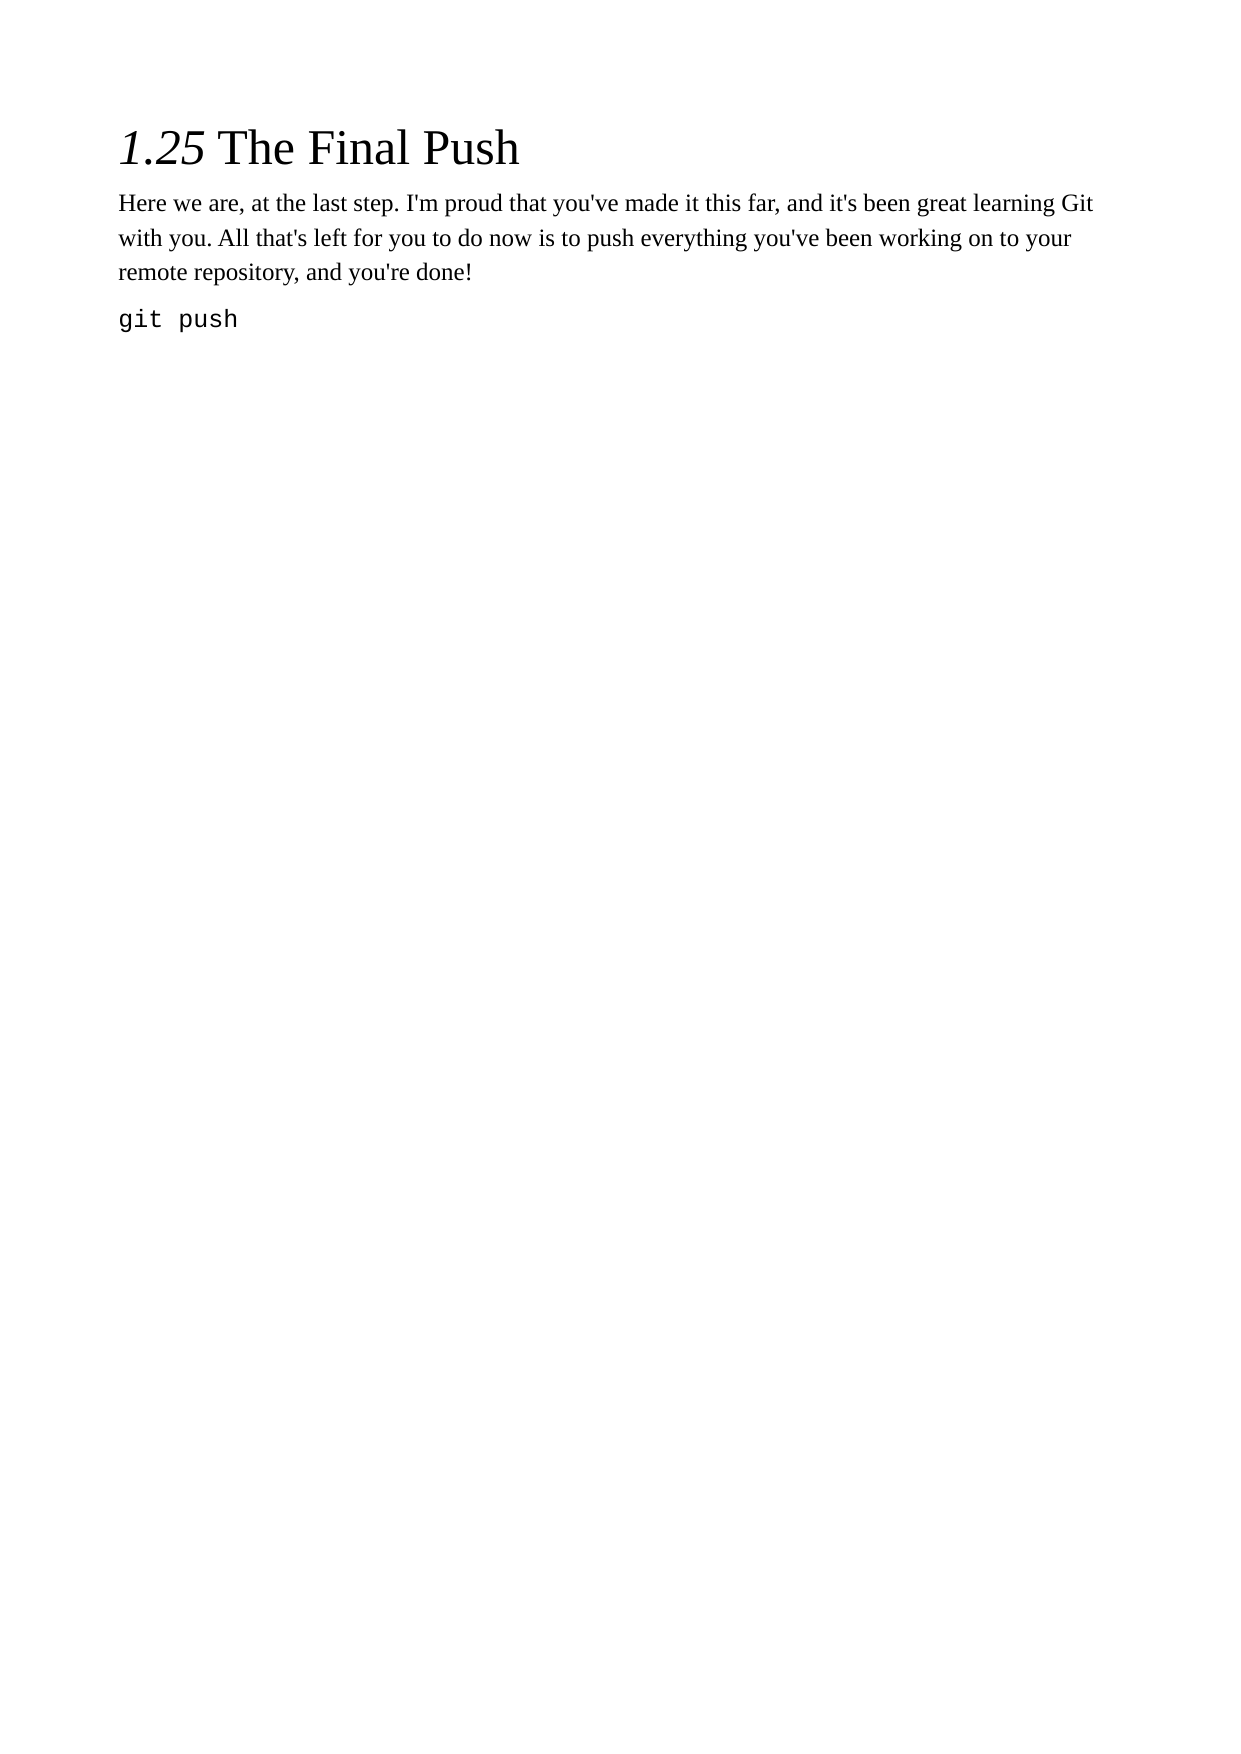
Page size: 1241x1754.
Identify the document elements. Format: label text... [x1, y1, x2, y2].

text Here we are, at the last step. I'm proud that you've made it this far, and it's been great learning Git with you. All that's left for you to do now is to push everything you've been working on to your remote repository, and you're done! [118, 188, 1122, 286]
subtitle 1.25 The Final Push [118, 118, 1122, 176]
text git push [118, 306, 1122, 334]
